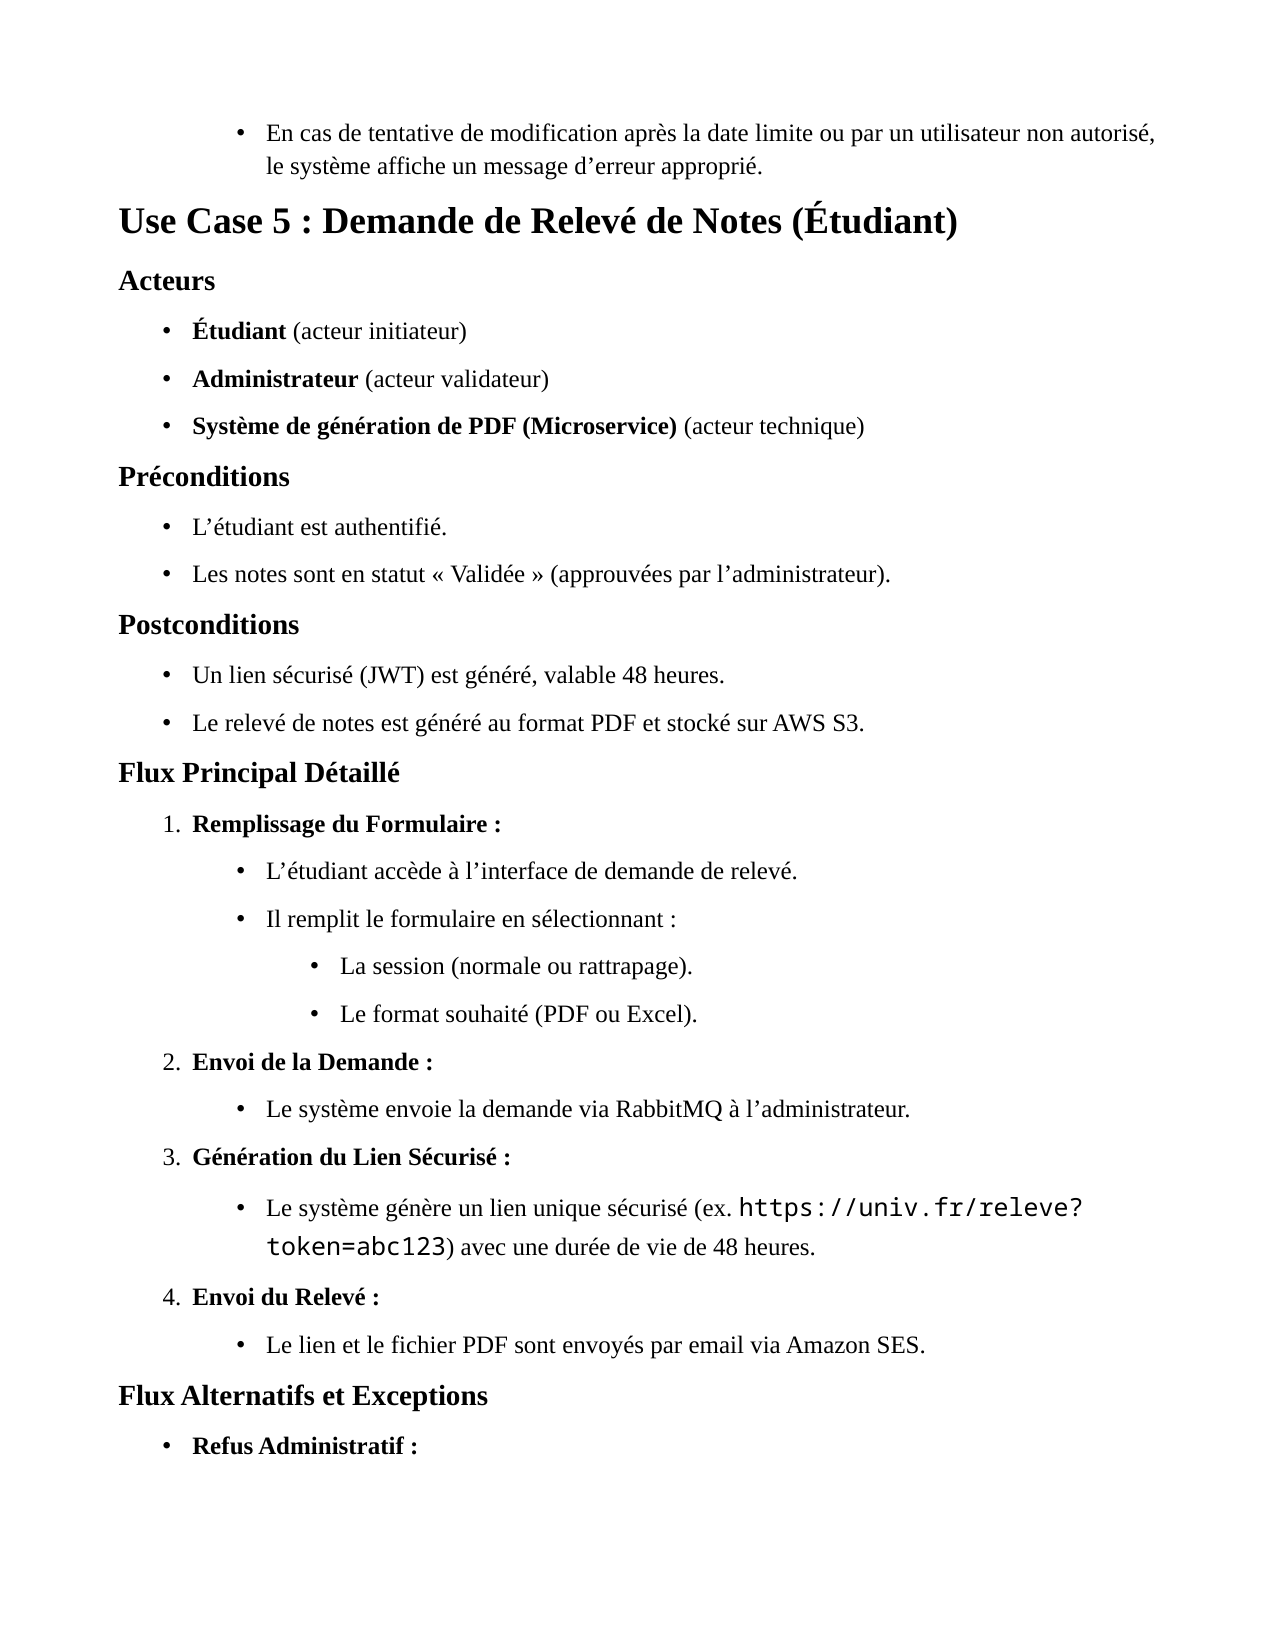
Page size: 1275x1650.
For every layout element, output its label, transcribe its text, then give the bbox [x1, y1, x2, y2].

list En cas de tentative de modification après la date limite ou par un utilisateur non autorisé, le système affiche un message d’erreur approprié. [236, 118, 1157, 180]
list La session (normale ou rattrapage). [310, 951, 1157, 980]
subtitle Préconditions [118, 459, 1157, 492]
list Système de génération de PDF (Microservice) (acteur technique) [162, 411, 1157, 440]
subtitle Flux Alternatifs et Exceptions [118, 1378, 1157, 1411]
list Remplissage du Formulaire : [162, 809, 1157, 837]
list Envoi de la Demande : [162, 1047, 1157, 1075]
subtitle Use Case 5 : Demande de Relevé de Notes (Étudiant) [118, 199, 1157, 242]
list Refus Administratif : [162, 1431, 1157, 1459]
list Un lien sécurisé (JWT) est généré, valable 48 heures. [162, 660, 1157, 689]
list Le système envoie la demande via RabbitMQ à l’administrateur. [236, 1094, 1157, 1123]
subtitle Postconditions [118, 607, 1157, 641]
list L’étudiant accède à l’interface de demande de relevé. [236, 856, 1157, 885]
list Il remplit le formulaire en sélectionnant : [236, 904, 1157, 933]
list Le format souhaité (PDF ou Excel). [310, 999, 1157, 1028]
list Le système génère un lien unique sécurisé (ex. https://univ.fr/releve?token=abc123) avec une durée de vie de 48 heures. [236, 1189, 1157, 1263]
list Administrateur (acteur validateur) [162, 364, 1157, 392]
list Envoi du Relevé : [162, 1282, 1157, 1311]
list Le lien et le fichier PDF sont envoyés par email via Amazon SES. [236, 1330, 1157, 1359]
list Génération du Lien Sécurisé : [162, 1142, 1157, 1171]
list L’étudiant est authentifié. [162, 512, 1157, 541]
list Le relevé de notes est généré au format PDF et stocké sur AWS S3. [162, 708, 1157, 737]
subtitle Flux Principal Détaillé [118, 756, 1157, 789]
subtitle Acteurs [118, 263, 1157, 296]
list Les notes sont en statut « Validée » (approuvées par l’administrateur). [162, 559, 1157, 588]
list Étudiant (acteur initiateur) [162, 316, 1157, 345]
